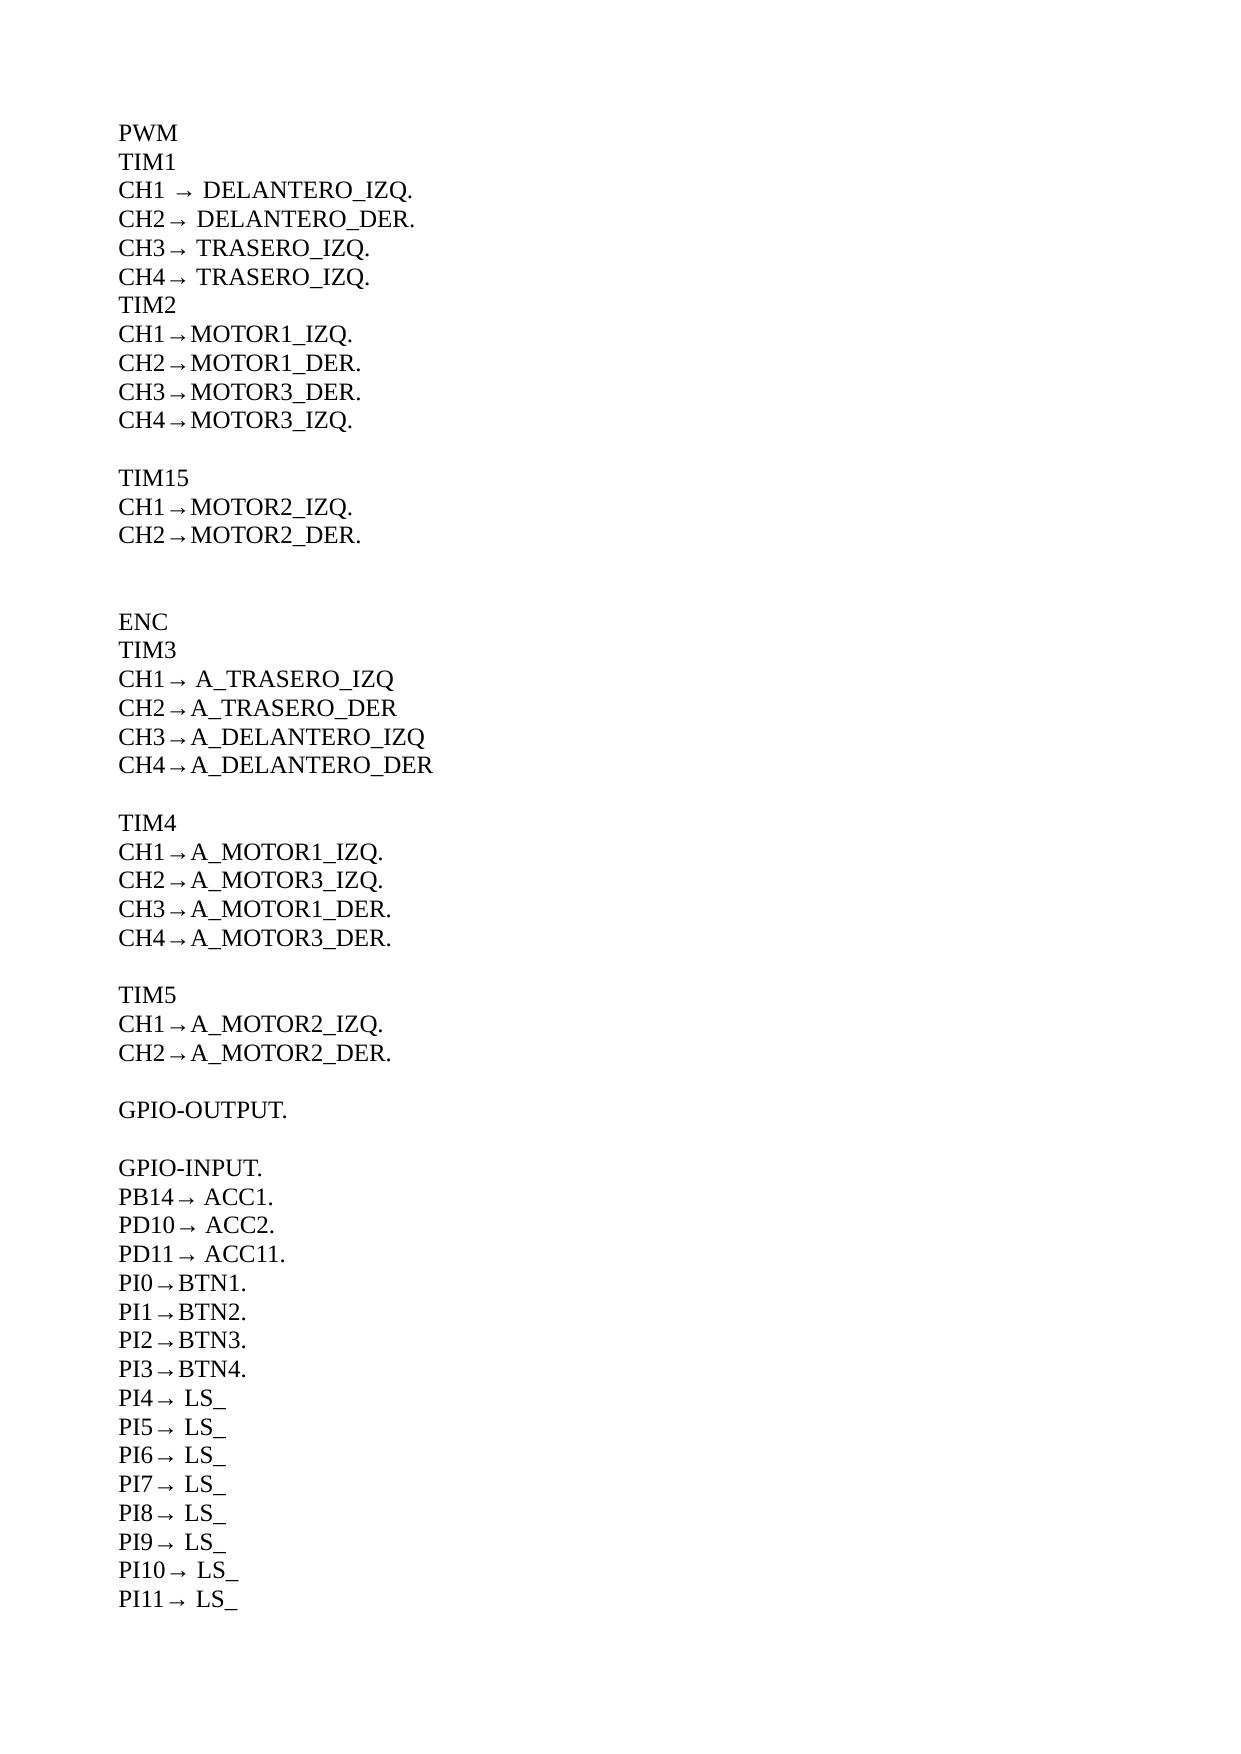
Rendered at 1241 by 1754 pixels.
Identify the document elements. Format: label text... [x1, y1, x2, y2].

text CH1→ A_TRASERO_IZQ [118, 664, 1122, 693]
text TIM4 [118, 808, 1122, 837]
text CH4→MOTOR3_IZQ. [118, 406, 1122, 434]
text CH2→A_MOTOR3_IZQ. [118, 866, 1122, 894]
text CH2→A_MOTOR2_DER. [118, 1038, 1122, 1067]
text TIM5 [118, 981, 1122, 1009]
text PI7→ LS_ [118, 1469, 1122, 1498]
text PD11→ ACC11. [118, 1239, 1122, 1268]
text PI8→ LS_ [118, 1498, 1122, 1527]
text CH3→A_MOTOR1_DER. [118, 894, 1122, 923]
text PWM [118, 118, 1122, 147]
text PI11→ LS_ [118, 1584, 1122, 1613]
text CH3→MOTOR3_DER. [118, 377, 1122, 406]
text PI9→ LS_ [118, 1527, 1122, 1556]
text PB14→ ACC1. [118, 1182, 1122, 1211]
text TIM15 [118, 463, 1122, 492]
text CH2→A_TRASERO_DER [118, 693, 1122, 722]
text CH1 → DELANTERO_IZQ. [118, 176, 1122, 204]
text CH2→MOTOR1_DER. [118, 348, 1122, 377]
text GPIO-OUTPUT. [118, 1096, 1122, 1124]
text CH3→A_DELANTERO_IZQ [118, 722, 1122, 751]
text TIM2 [118, 291, 1122, 319]
text TIM1 [118, 147, 1122, 176]
text CH1→A_MOTOR2_IZQ. [118, 1009, 1122, 1038]
text PI10→ LS_ [118, 1556, 1122, 1584]
text CH4→A_MOTOR3_DER. [118, 923, 1122, 952]
text GPIO-INPUT. [118, 1153, 1122, 1182]
text PI5→ LS_ [118, 1412, 1122, 1441]
text PI0→BTN1. [118, 1268, 1122, 1297]
text CH1→MOTOR1_IZQ. [118, 319, 1122, 348]
text PD10→ ACC2. [118, 1211, 1122, 1239]
text PI4→ LS_ [118, 1383, 1122, 1412]
text CH4→A_DELANTERO_DER [118, 751, 1122, 779]
text CH1→MOTOR2_IZQ. [118, 492, 1122, 521]
text CH4→ TRASERO_IZQ. [118, 262, 1122, 291]
text PI1→BTN2. [118, 1297, 1122, 1326]
text PI6→ LS_ [118, 1441, 1122, 1469]
text PI2→BTN3. [118, 1326, 1122, 1354]
text PI3→BTN4. [118, 1354, 1122, 1383]
text ENC [118, 607, 1122, 636]
text TIM3 [118, 636, 1122, 664]
text CH3→ TRASERO_IZQ. [118, 233, 1122, 262]
text CH2→ DELANTERO_DER. [118, 204, 1122, 233]
text CH1→A_MOTOR1_IZQ. [118, 837, 1122, 866]
text CH2→MOTOR2_DER. [118, 521, 1122, 549]
